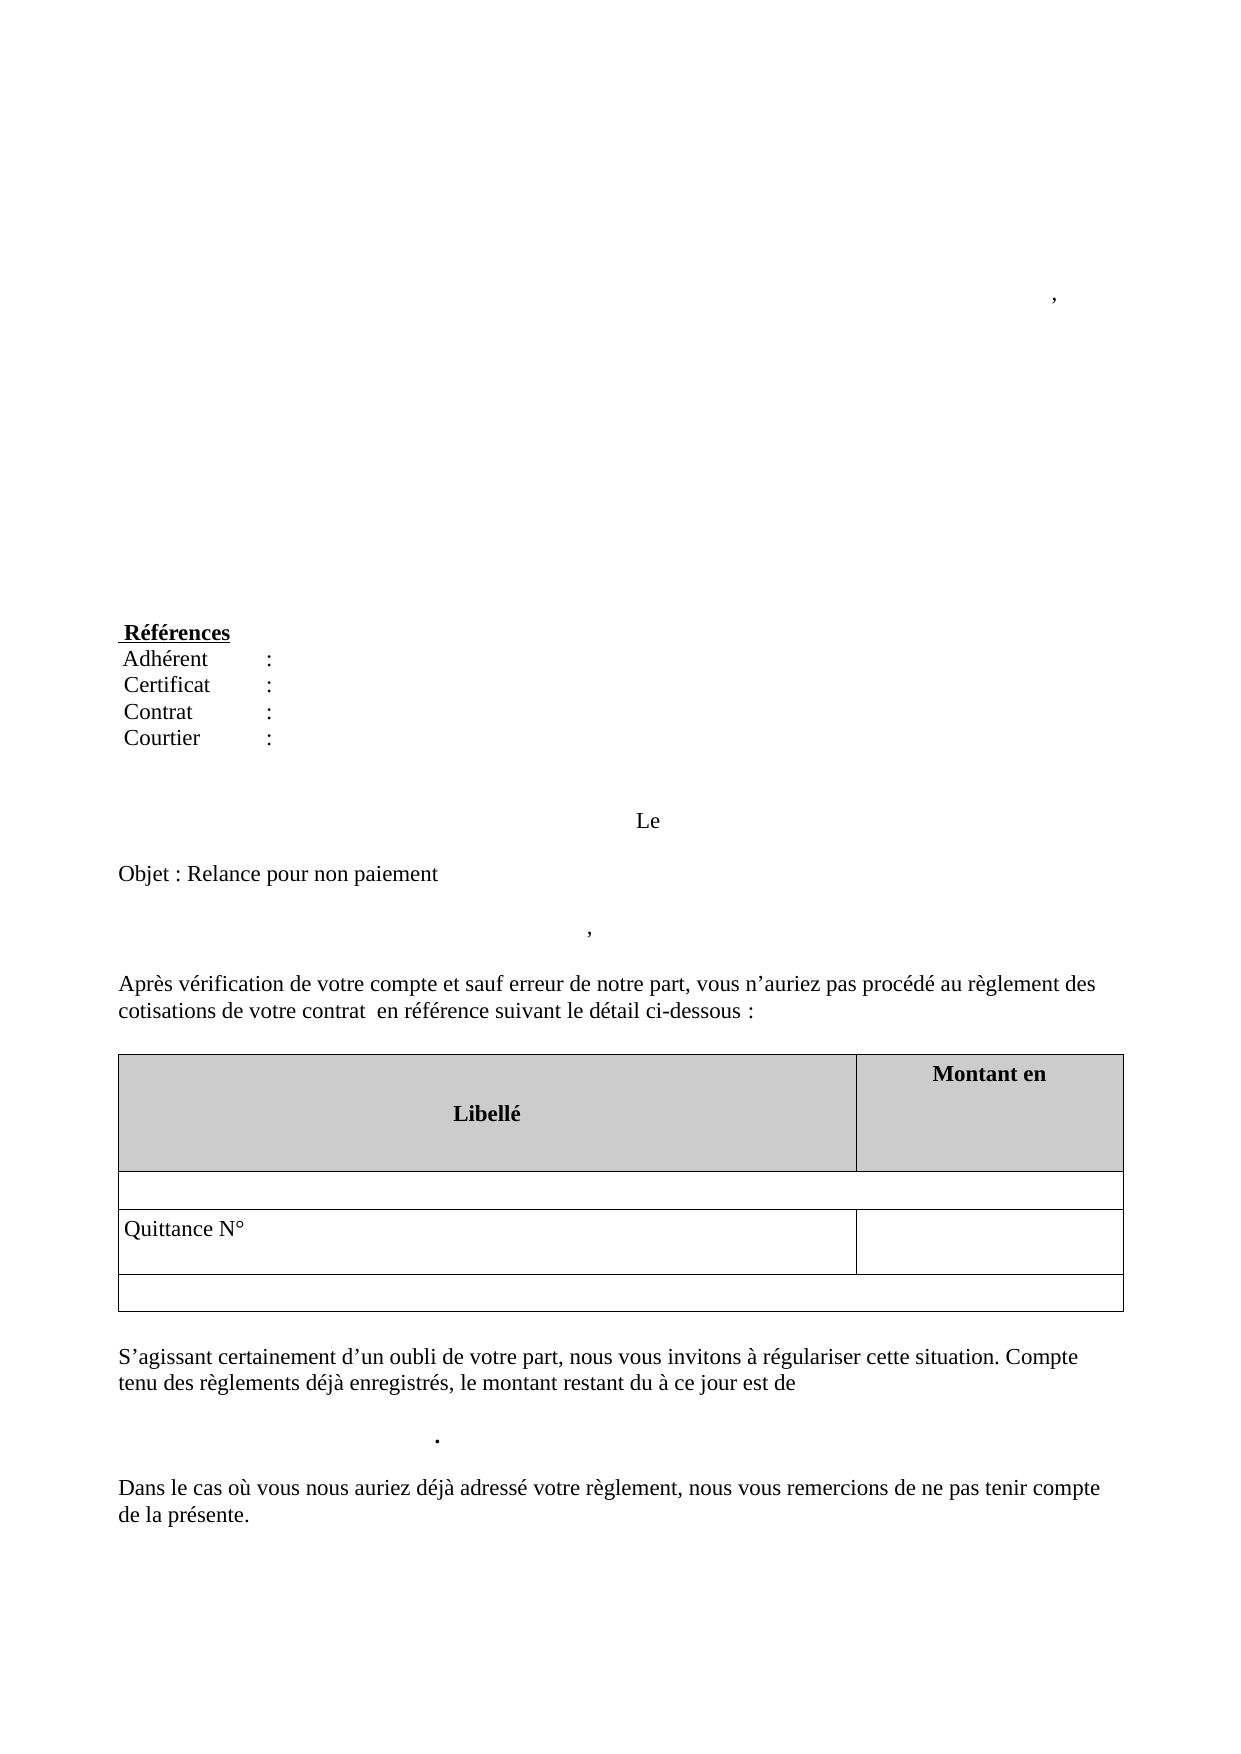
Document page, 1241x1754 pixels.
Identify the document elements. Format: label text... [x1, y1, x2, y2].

text Contrat : <dunning.contract.product.name> [118, 698, 1122, 724]
table_cell <quittance.invoice.total_amount> [857, 1210, 1123, 1273]
text Dans le cas où vous nous auriez déjà adressé votre règlement, nous vous remercions de ne pas tenir compte de la présente. [118, 1474, 1122, 1527]
table_header Libellé [119, 1055, 856, 1171]
text Après vérification de votre compte et sauf erreur de notre part, vous n’auriez pas procédé au règlement des cotisations de votre contrat en référence suivant le détail ci-dessous : [118, 970, 1122, 1023]
text </for> [756, 489, 1122, 516]
text <line> [756, 463, 1122, 489]
text Adhérent : <dunning.party.code> [118, 645, 1122, 671]
text </if> [756, 516, 1122, 542]
text <for each="dunning in objects"> [118, 118, 1122, 144]
text <for each="coverage in dunning.contract.product.coverages"> [118, 1527, 1122, 1553]
text <if test="dunning.party.main_address"> [756, 305, 1122, 384]
table_cell <for each="quittance in dunning.contract.due_invoices"> [119, 1172, 1123, 1209]
text S’agissant certainement d’un oubli de votre part, nous vous invitons à régulariser cette situation. Compte tenu des règlements déjà enregistrés, le montant restant du à ce jour est de <format_currency(dunning.contract.balance, dunning.party.lang, dunning.contract.currency)>. [118, 1343, 1122, 1448]
text Courtier : <dunning.contract.company.get_rec_name(None)> [118, 724, 1122, 751]
table_cell </for> [119, 1275, 1123, 1311]
text Références [118, 619, 1122, 645]
text <if test="coverage.family =='loan'"> [118, 1553, 1122, 1580]
text <dunning.party.long_gender_string> <dunning.party.name> <dunning.party.first_name>, [756, 226, 1122, 305]
table_cell Quittance N° <quittance.invoice.number> <quittance.invoice.description> [119, 1210, 856, 1273]
text Objet : Relance pour non paiement [118, 860, 1122, 886]
text Le <FDate(datetime.date.today())> [118, 807, 1122, 834]
text <dunning.party.long_gender_string>, [118, 913, 1122, 939]
text <for each="line in dunning.party.main_address.full_address.split('\n')[:-1]"> [756, 384, 1122, 463]
text Certificat : <dunning.contract.contract_number> [118, 671, 1122, 698]
table_header Montant en <dunning.contract.account_invoices[0].currency.symbol> [857, 1055, 1123, 1171]
